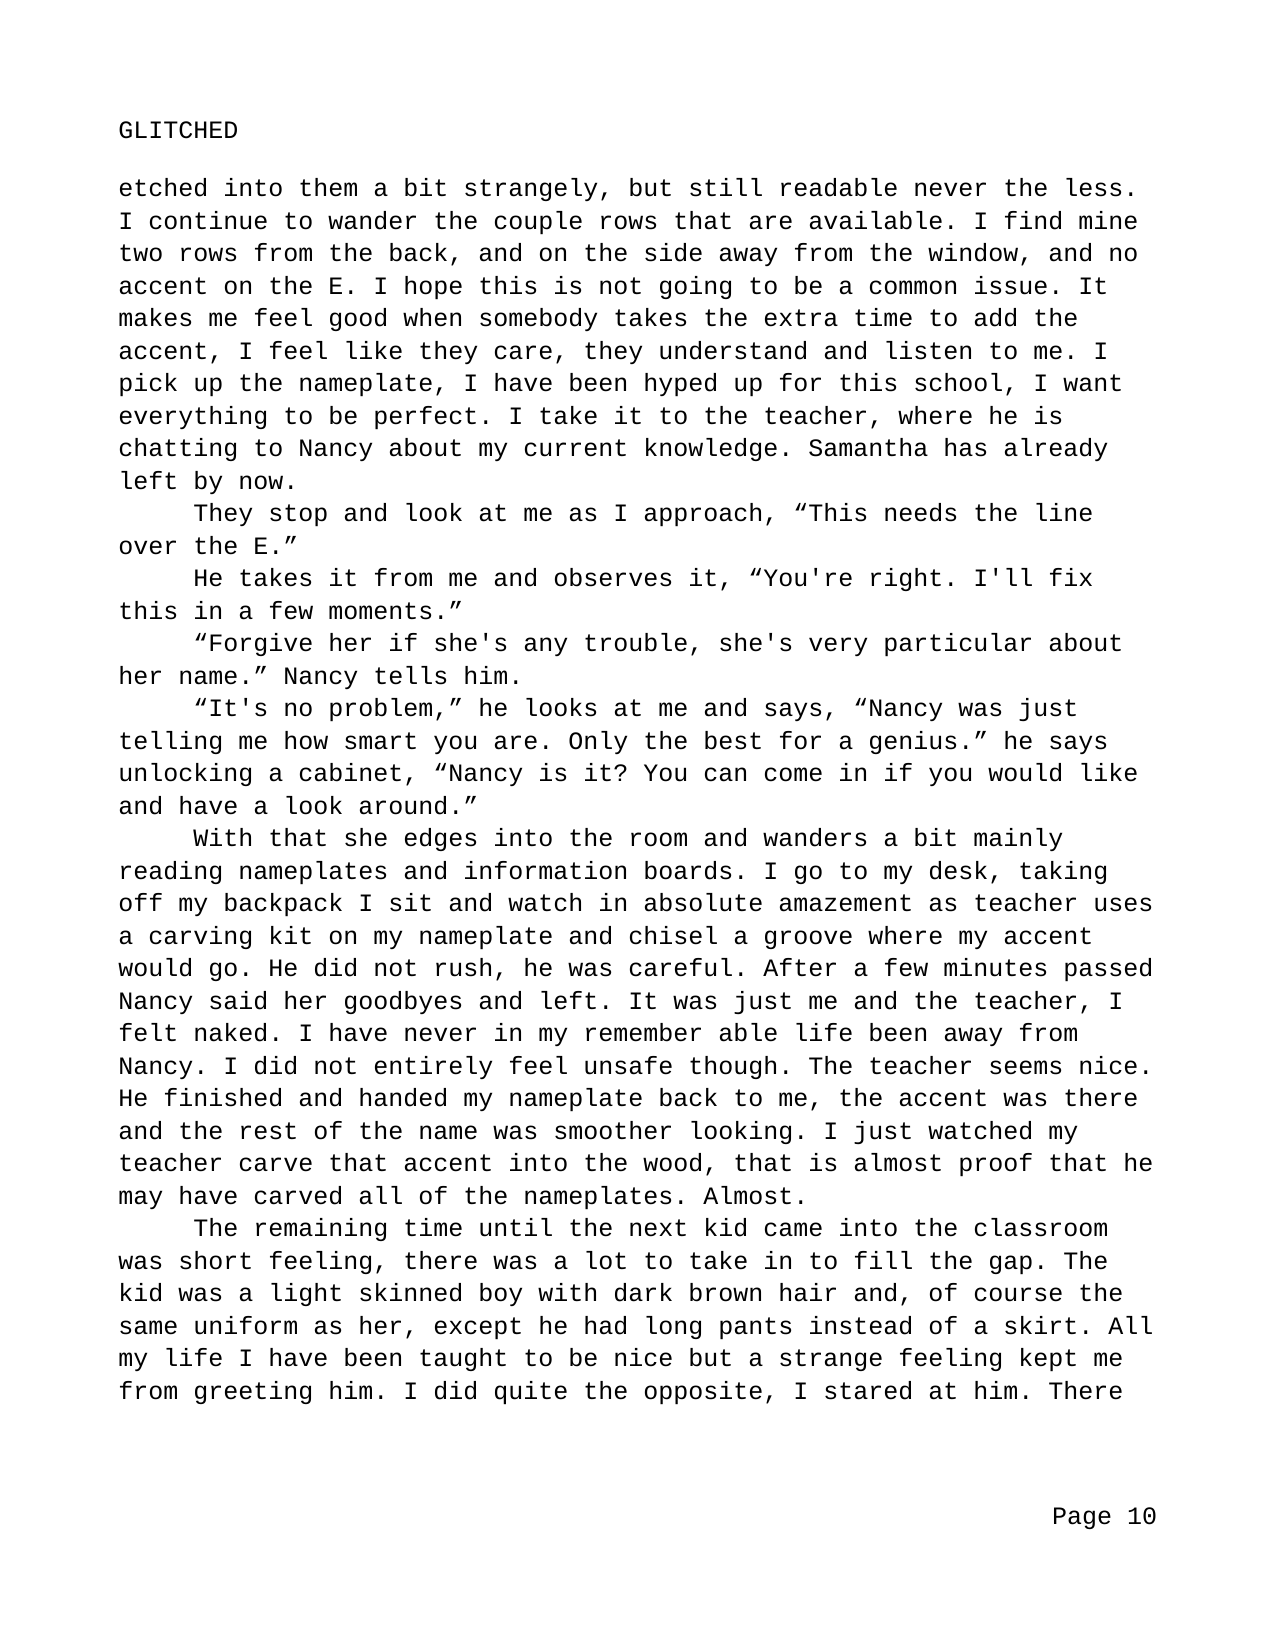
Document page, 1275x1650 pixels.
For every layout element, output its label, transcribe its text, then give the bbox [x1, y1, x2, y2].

text With that she edges into the room and wanders a bit mainly reading nameplates and information boards. I go to my desk, taking off my backpack I sit and watch in absolute amazement as teacher uses a carving kit on my nameplate and chisel a groove where my accent would go. He did not rush, he was careful. After a few minutes passed Nancy said her goodbyes and left. It was just me and the teacher, I felt naked. I have never in my remember able life been away from Nancy. I did not entirely feel unsafe though. The teacher seems nice. He finished and handed my nameplate back to me, the accent was there and the rest of the name was smoother looking. I just watched my teacher carve that accent into the wood, that is almost proof that he may have carved all of the nameplates. Almost. [118, 826, 1157, 1212]
text He takes it from me and observes it, “You're right. I'll fix this in a few moments.” [118, 566, 1157, 627]
text etched into them a bit strangely, but still readable never the less. I continue to wander the couple rows that are available. I find mine two rows from the back, and on the side away from the window, and no accent on the E. I hope this is not going to be a common issue. It makes me feel good when somebody takes the extra time to add the accent, I feel like they care, they understand and listen to me. I pick up the nameplate, I have been hyped up for this school, I want everything to be perfect. I take it to the teacher, where he is chatting to Nancy about my current knowledge. Samantha has already left by now. [118, 176, 1157, 497]
text “It's no problem,” he looks at me and says, “Nancy was just telling me how smart you are. Only the best for a genius.” he says unlocking a cabinet, “Nancy is it? You can come in if you would like and have a look around.” [118, 696, 1157, 822]
text “Forgive her if she's any trouble, she's very particular about her name.” Nancy tells him. [118, 631, 1157, 692]
text They stop and look at me as I approach, “This needs the line over the E.” [118, 501, 1157, 562]
text The remaining time until the next kid came into the classroom was short feeling, there was a lot to take in to fill the gap. The kid was a light skinned boy with dark brown hair and, of course the same uniform as her, except he had long pants instead of a skirt. All my life I have been taught to be nice but a strange feeling kept me from greeting him. I did quite the opposite, I stared at him. There [118, 1216, 1157, 1407]
